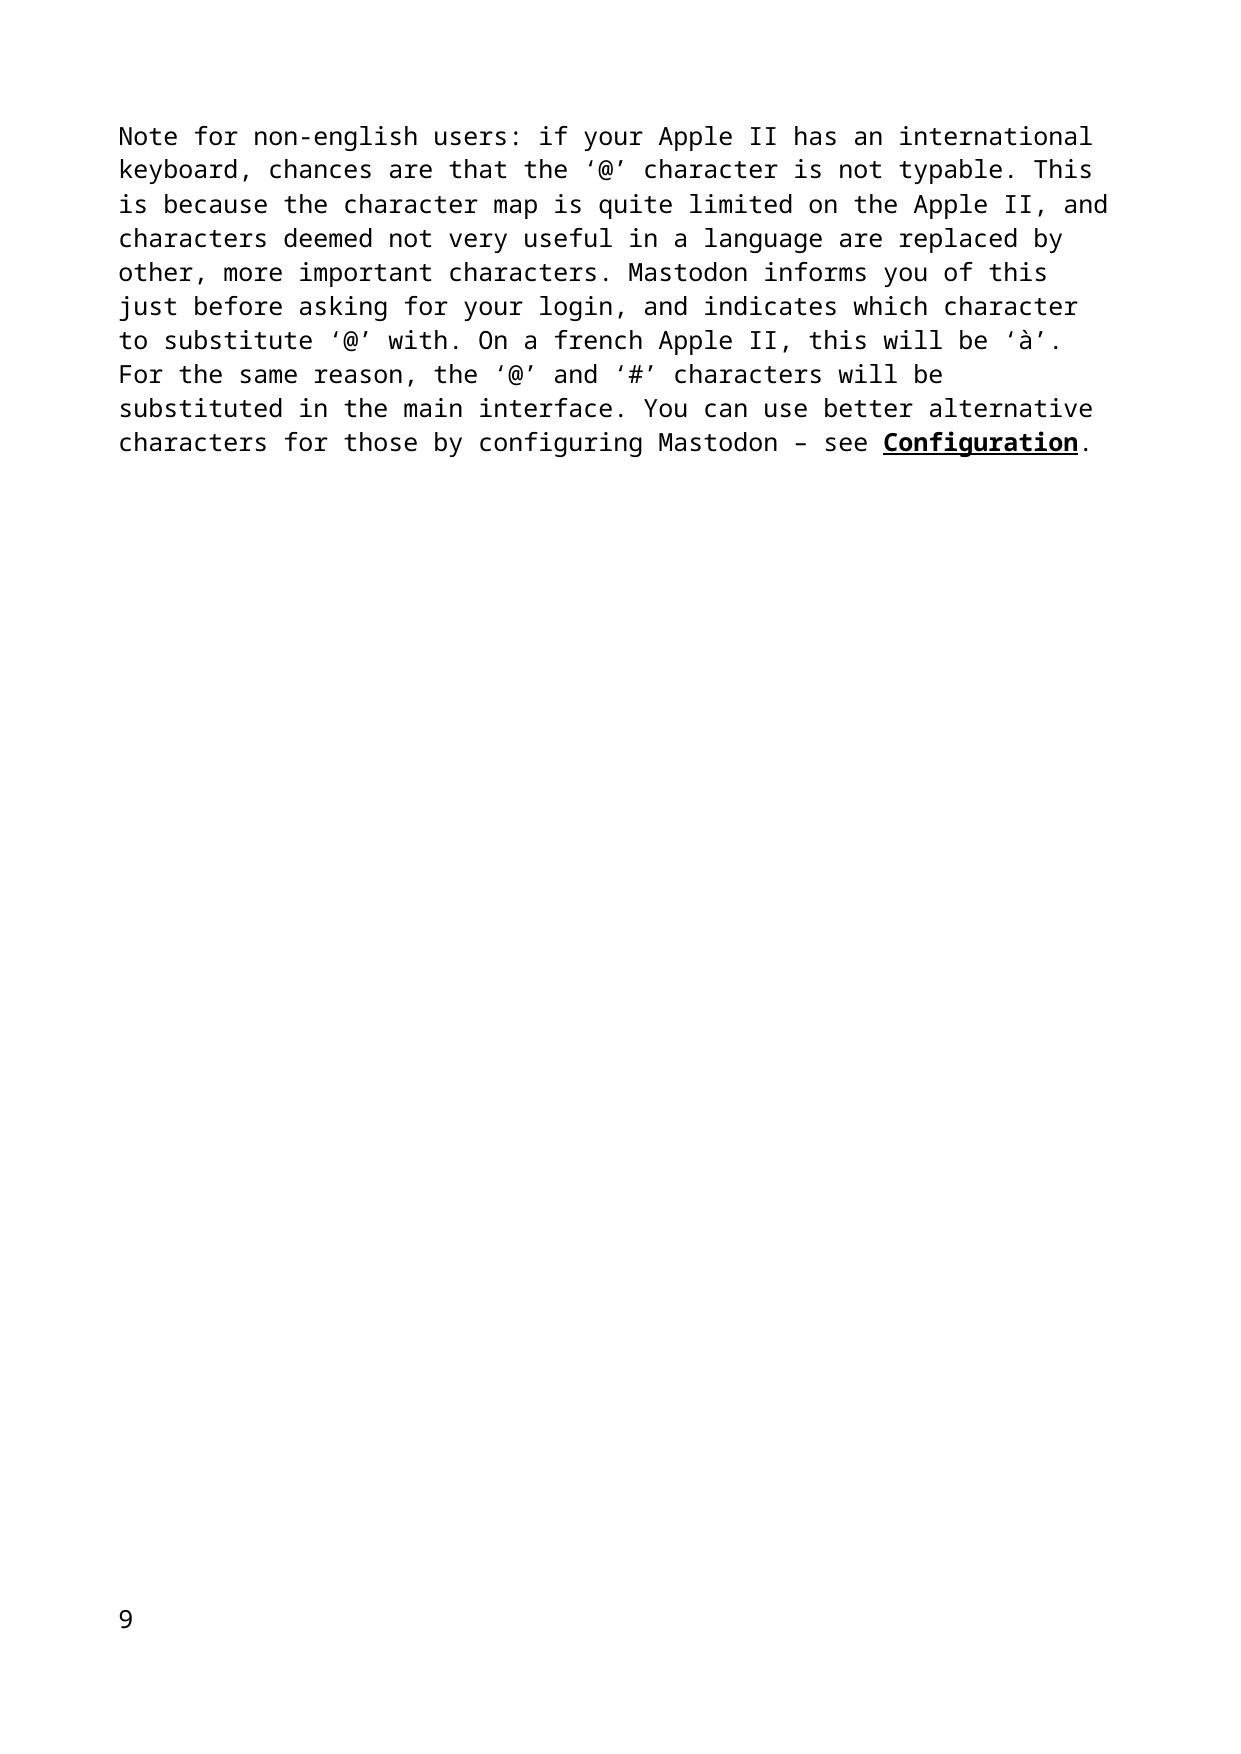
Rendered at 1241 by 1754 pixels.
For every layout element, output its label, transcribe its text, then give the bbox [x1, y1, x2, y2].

text For the same reason, the ‘@’ and ‘#’ characters will be substituted in the main interface. You can use better alternative characters for those by configuring Mastodon – see Configuration. [118, 357, 1122, 459]
text Note for non-english users: if your Apple II has an international keyboard, chances are that the ‘@’ character is not typable. This is because the character map is quite limited on the Apple II, and characters deemed not very useful in a language are replaced by other, more important characters. Mastodon informs you of this just before asking for your login, and indicates which character to substitute ‘@’ with. On a french Apple II, this will be ‘à’. [118, 118, 1122, 357]
